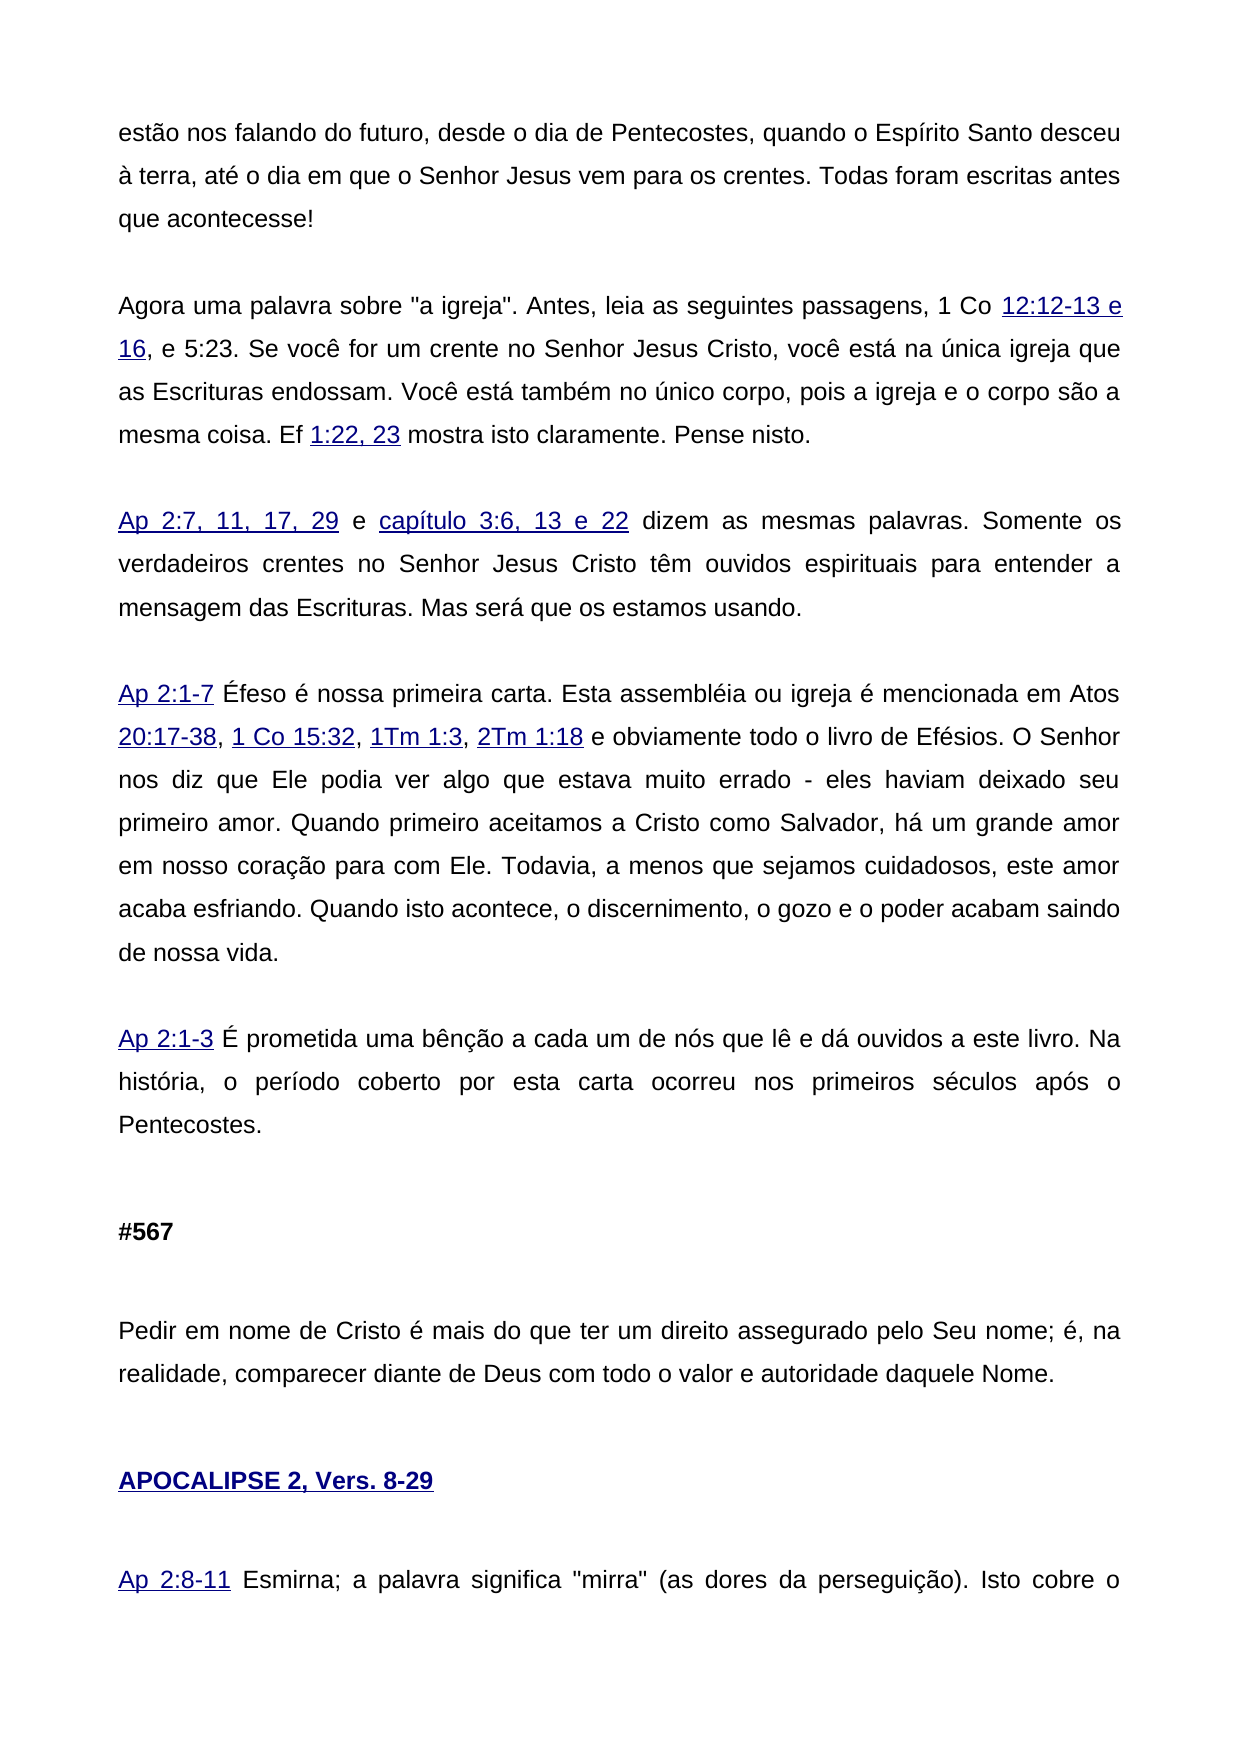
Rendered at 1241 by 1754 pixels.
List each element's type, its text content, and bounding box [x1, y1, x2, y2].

text Ap 2:8-11 Esmirna; a palavra significa "mirra" (as dores da perseguição). Isto cobre o [118, 1565, 1122, 1593]
text Ap 2:7, 11, 17, 29 e capítulo 3:6, 13 e 22 dizem as mesmas palavras. Somente os verdadeiros crentes no Senhor Jesus Cristo têm ouvidos espirituais para entender a mensagem das Escrituras. Mas será que os estamos usando. [118, 506, 1122, 621]
text Ap 2:1-7 Éfeso é nossa primeira carta. Esta assembléia ou igreja é mencionada em Atos 20:17-38, 1 Co 15:32, 1Tm 1:3, 2Tm 1:18 e obviamente todo o livro de Efésios. O Senhor nos diz que Ele podia ver algo que estava muito errado - eles haviam deixado seu primeiro amor. Quando primeiro aceitamos a Cristo como Salvador, há um grande amor em nosso coração para com Ele. Todavia, a menos que sejamos cuidadosos, este amor acaba esfriando. Quando isto acontece, o discernimento, o gozo e o poder acabam saindo de nossa vida. [118, 679, 1122, 966]
subtitle APOCALIPSE 2, Vers. 8-29 [118, 1466, 1122, 1495]
text Ap 2:1-3 É prometida uma bênção a cada um de nós que lê e dá ouvidos a este livro. Na história, o período coberto por esta carta ocorreu nos primeiros séculos após o Pentecostes. [118, 1024, 1122, 1139]
text Pedir em nome de Cristo é mais do que ter um direito assegurado pelo Seu nome; é, na realidade, comparecer diante de Deus com todo o valor e autoridade daquele Nome. [118, 1316, 1122, 1388]
text estão nos falando do futuro, desde o dia de Pentecostes, quando o Espírito Santo desceu à terra, até o dia em que o Senhor Jesus vem para os crentes. Todas foram escritas antes que acontecesse! [118, 118, 1122, 233]
subtitle #567 [118, 1217, 1122, 1246]
text Agora uma palavra sobre "a igreja". Antes, leia as seguintes passagens, 1 Co 12:12-13 e 16, e 5:23. Se você for um crente no Senhor Jesus Cristo, você está na única igreja que as Escrituras endossam. Você está também no único corpo, pois a igreja e o corpo são a mesma coisa. Ef 1:22, 23 mostra isto claramente. Pense nisto. [118, 291, 1122, 449]
